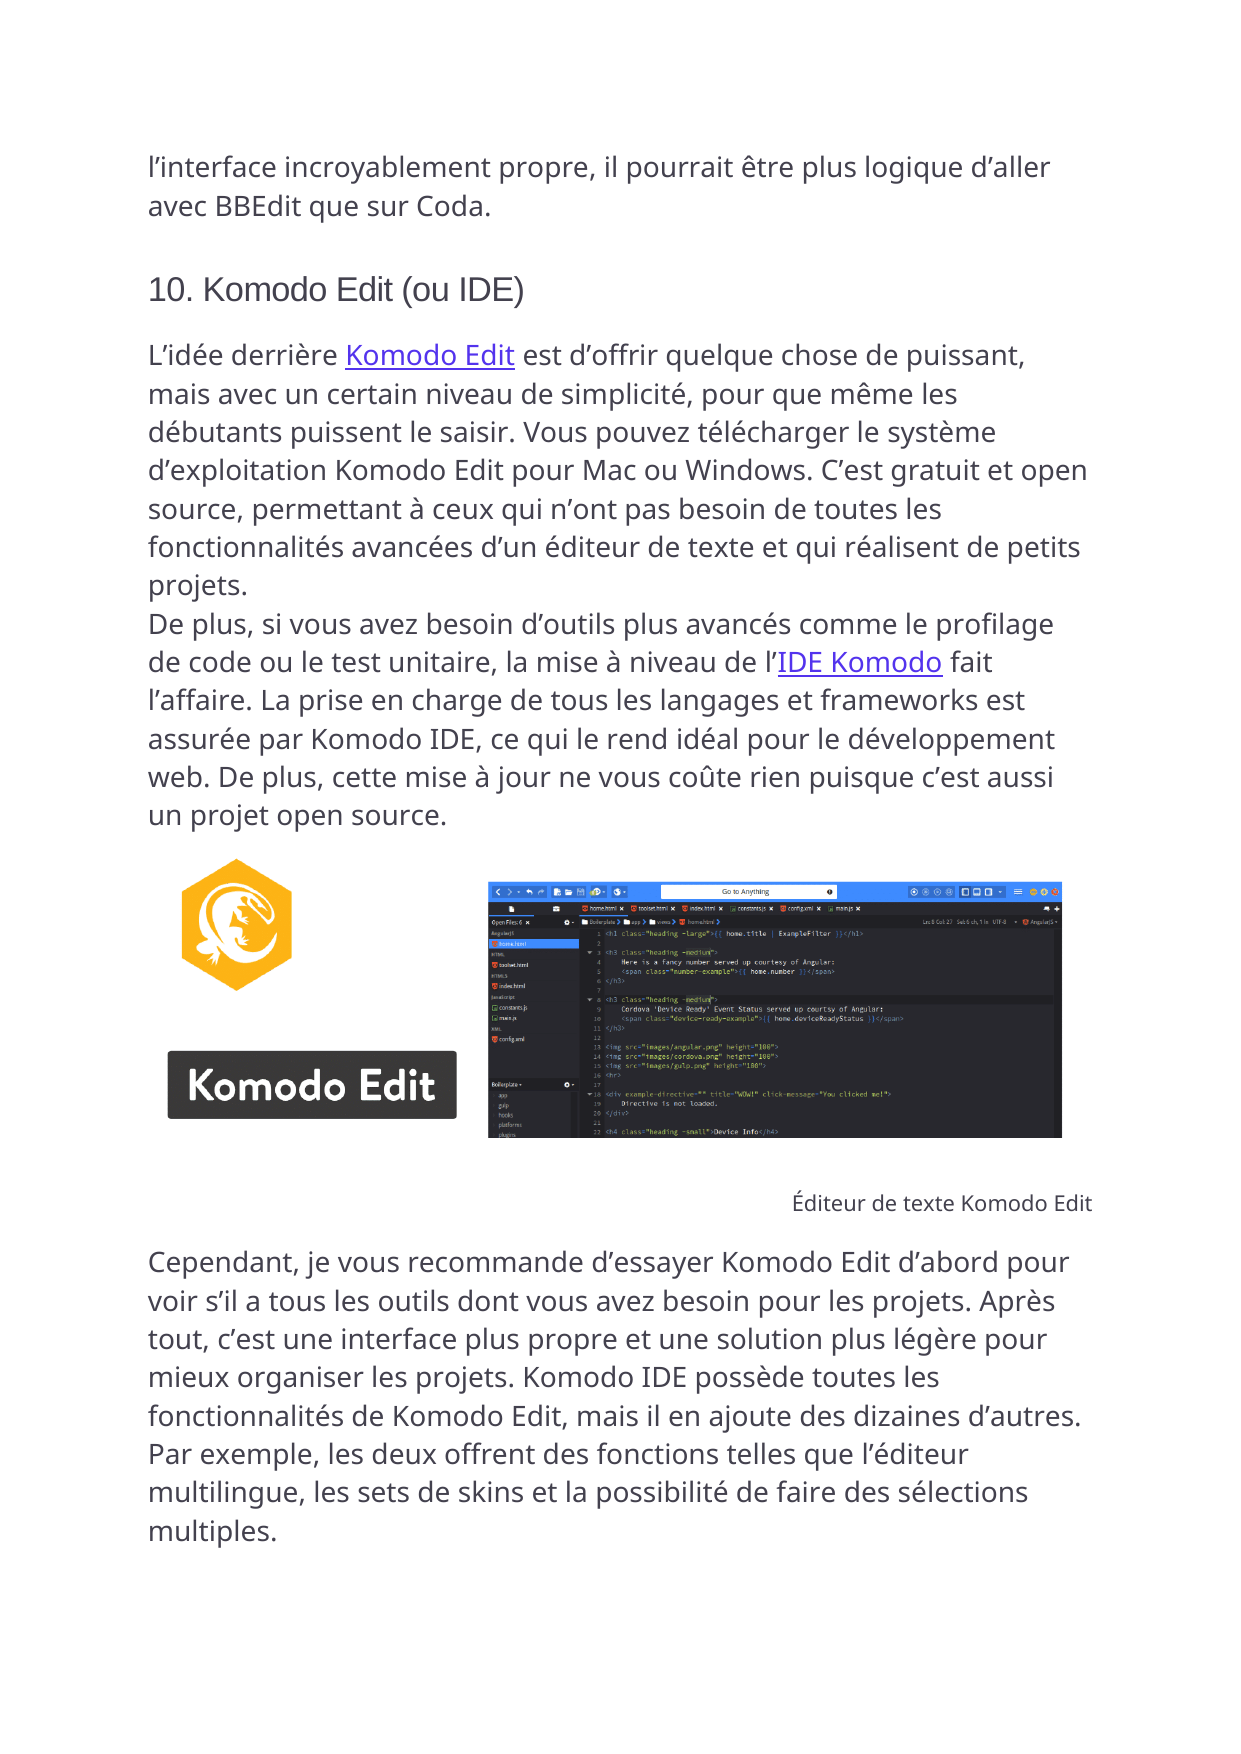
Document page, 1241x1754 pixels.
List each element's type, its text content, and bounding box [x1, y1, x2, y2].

subtitle 10. Komodo Edit (ou IDE) [148, 269, 1093, 309]
text Éditeur de texte Komodo Edit [148, 1188, 1093, 1218]
text De plus, si vous avez besoin d’outils plus avancés comme le profilage de code ou le test unitaire, la mise à niveau de l’IDE Komodo fait l’affaire. La prise en charge de tous les langages et frameworks est assurée par Komodo IDE, ce qui le rend idéal pour le développement web. De plus, cette mise à jour ne vous coûte rien puisque c’est aussi un projet open source. [148, 604, 1093, 833]
text l’interface incroyablement propre, il pourrait être plus logique d’aller avec BBEdit que sur Coda. [148, 148, 1093, 224]
text L’idée derrière Komodo Edit est d’offrir quelque chose de puissant, mais avec un certain niveau de simplicité, pour que même les débutants puissent le saisir. Vous pouvez télécharger le système d’exploitation Komodo Edit pour Mac ou Windows. C’est gratuit et open source, permettant à ceux qui n’ont pas besoin de toutes les fonctionnalités avancées d’un éditeur de texte et qui réalisent de petits projets. [148, 336, 1093, 604]
text Cependant, je vous recommande d’essayer Komodo Edit d’abord pour voir s’il a tous les outils dont vous avez besoin pour les projets. Après tout, c’est une interface plus propre et une solution plus légère pour mieux organiser les projets. Komodo IDE possède toutes les fonctionnalités de Komodo Edit, mais il en ajoute des dizaines d’autres. Par exemple, les deux offrent des fonctions telles que l’éditeur multilingue, les sets de skins et la possibilité de faire des sélections multiples. [148, 1243, 1093, 1549]
